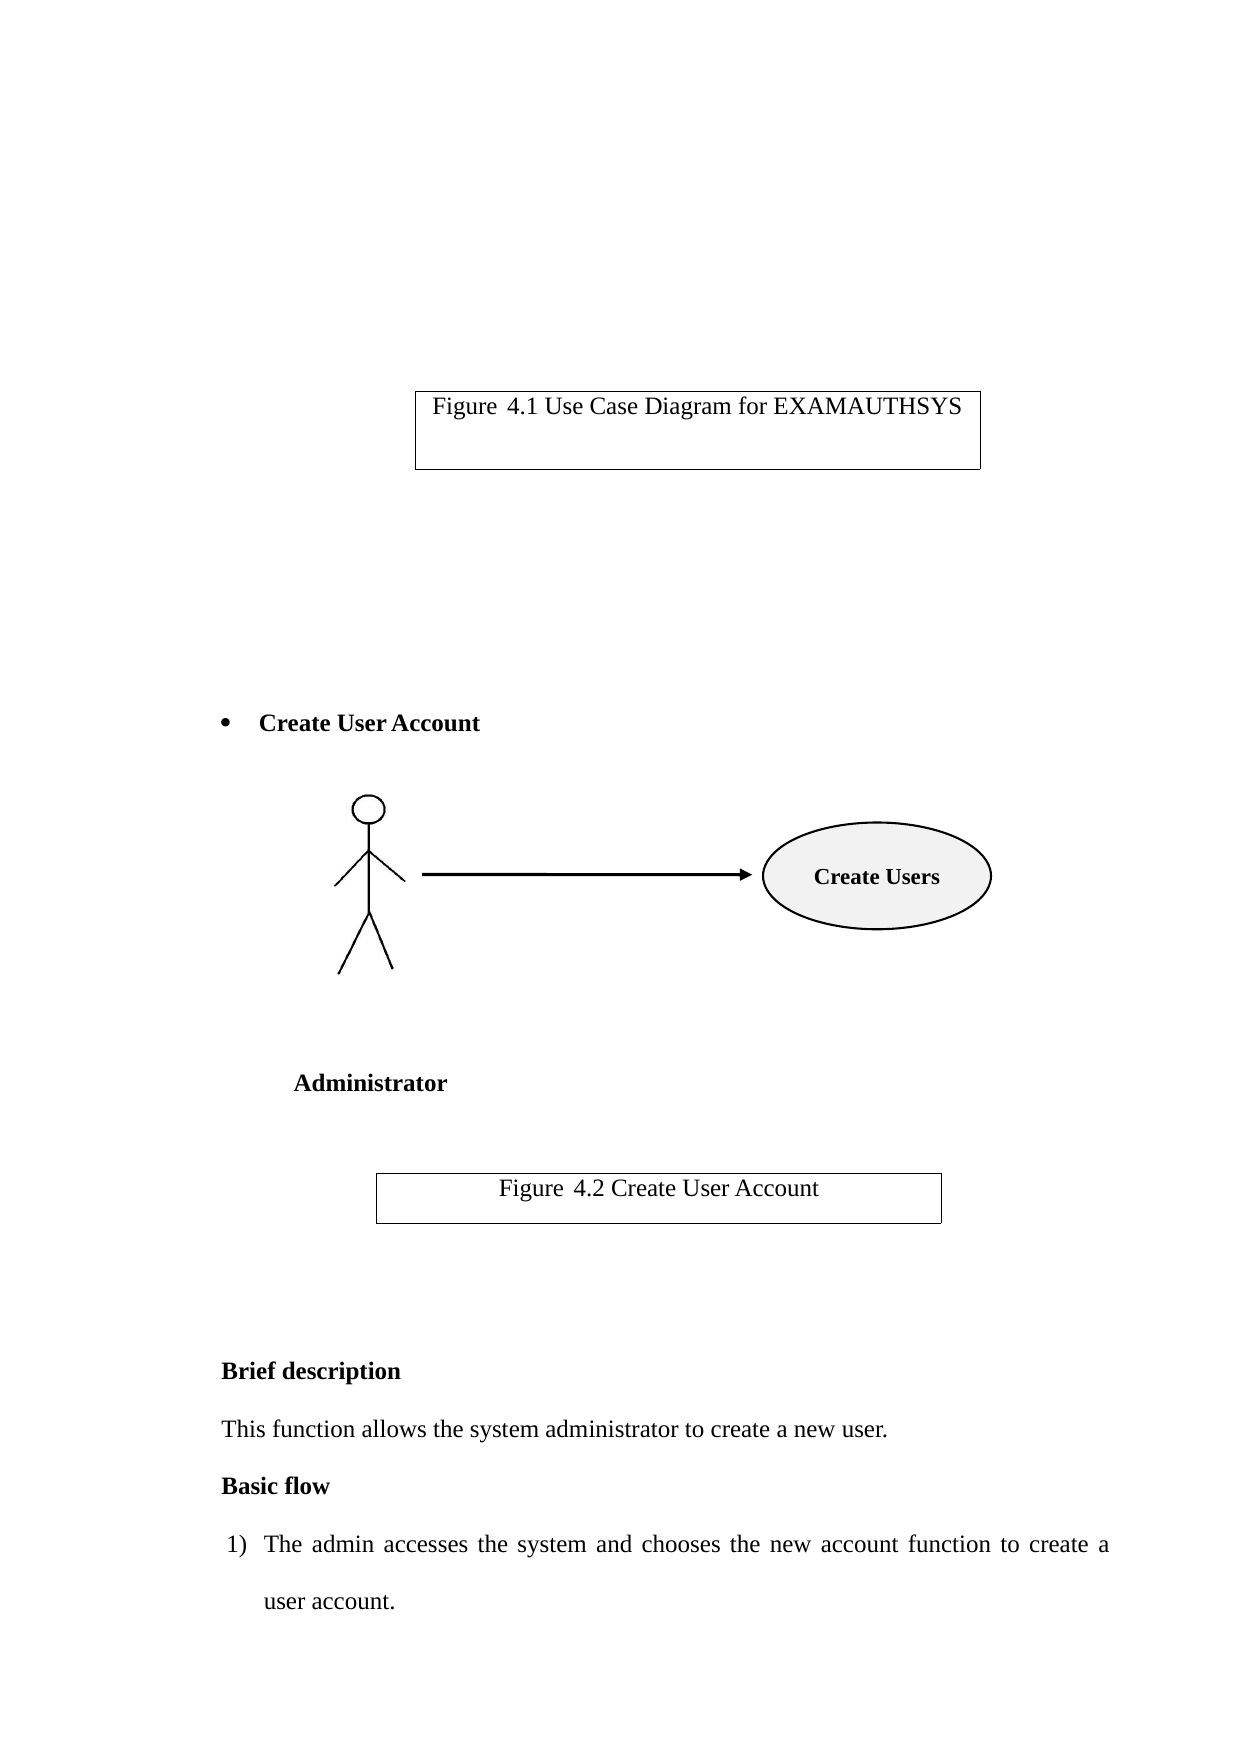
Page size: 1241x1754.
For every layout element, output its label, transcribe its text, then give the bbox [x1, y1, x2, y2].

picture [327, 791, 411, 981]
text Brief description [221, 1356, 1122, 1385]
list Create User Account [221, 708, 1110, 736]
text Figure 14.1 Use Case Diagram for EXAMAUTHSYS [416, 392, 980, 420]
text Figure 24.2 Create User Account [377, 1174, 941, 1202]
text Basic flow [221, 1471, 1122, 1500]
text This function allows the system administrator to create a new user. [221, 1414, 1122, 1443]
list The admin accesses the system and chooses the new account function to create a user account. [226, 1529, 1110, 1615]
text Administrator [188, 1068, 1110, 1097]
